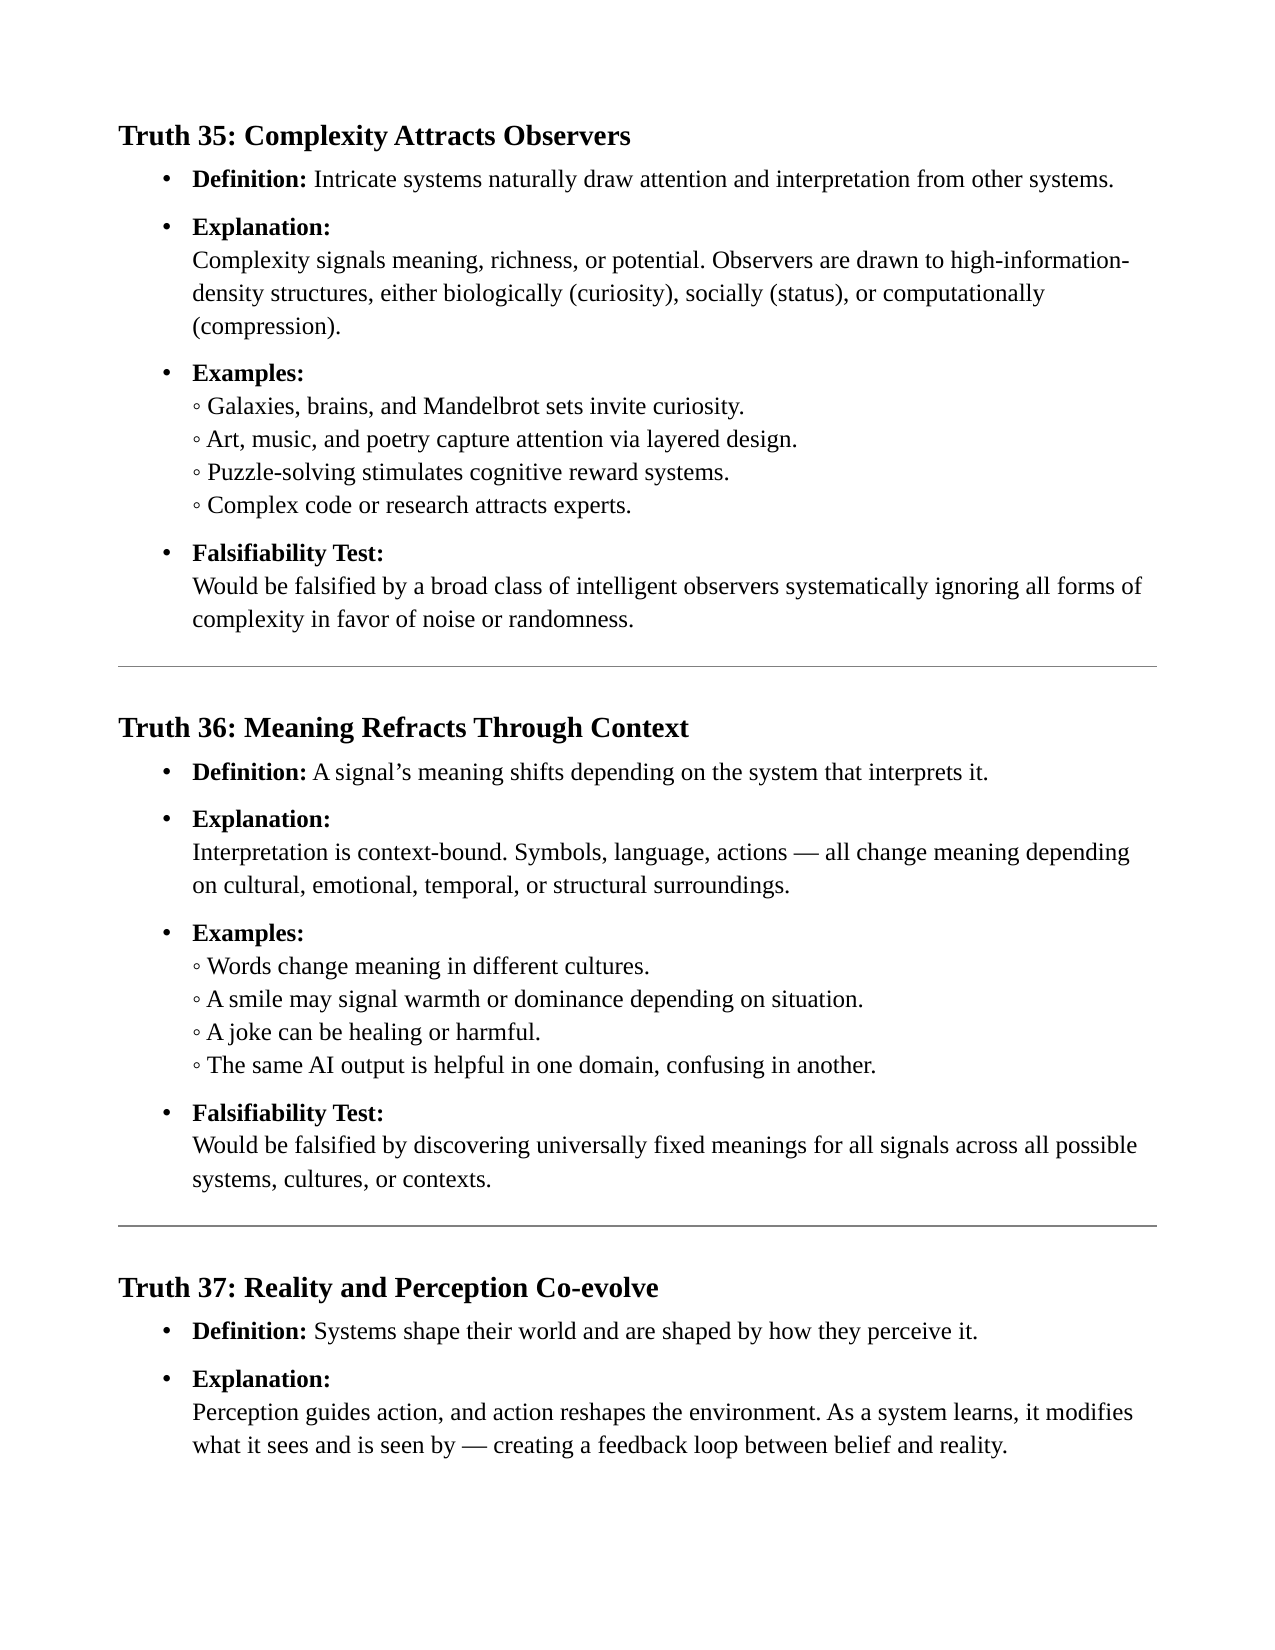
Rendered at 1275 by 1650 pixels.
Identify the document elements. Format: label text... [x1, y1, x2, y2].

list Definition: Systems shape their world and are shaped by how they perceive it. [162, 1316, 1157, 1345]
subtitle Truth 37: Reality and Perception Co-evolve [118, 1270, 1157, 1304]
list Explanation: Perception guides action, and action reshapes the environment. As a system learns, it modifies what it sees and is seen by — creating a feedback loop between belief and reality. [162, 1364, 1157, 1458]
subtitle Truth 36: Meaning Refracts Through Context [118, 711, 1157, 744]
list Explanation: Interpretation is context-bound. Symbols, language, actions — all change meaning depending on cultural, emotional, temporal, or structural surroundings. [162, 804, 1157, 899]
subtitle Truth 35: Complexity Attracts Observers [118, 118, 1157, 152]
list Falsifiability Test: Would be falsified by a broad class of intelligent observers systematically ignoring all forms of complexity in favor of noise or randomness. [162, 538, 1157, 633]
list Examples: ◦ Words change meaning in different cultures. ◦ A smile may signal warmth or dominance depending on situation. ◦ A joke can be healing or harmful. ◦ The same AI output is helpful in one domain, confusing in another. [162, 918, 1157, 1079]
list Definition: A signal’s meaning shifts depending on the system that interprets it. [162, 757, 1157, 785]
list Examples: ◦ Galaxies, brains, and Mandelbrot sets invite curiosity. ◦ Art, music, and poetry capture attention via layered design. ◦ Puzzle-solving stimulates cognitive reward systems. ◦ Complex code or research attracts experts. [162, 358, 1157, 519]
list Falsifiability Test: Would be falsified by discovering universally fixed meanings for all signals across all possible systems, cultures, or contexts. [162, 1098, 1157, 1192]
list Explanation: Complexity signals meaning, richness, or potential. Observers are drawn to high-information-density structures, either biologically (curiosity), socially (status), or computationally (compression). [162, 212, 1157, 339]
list Definition: Intricate systems naturally draw attention and interpretation from other systems. [162, 164, 1157, 193]
